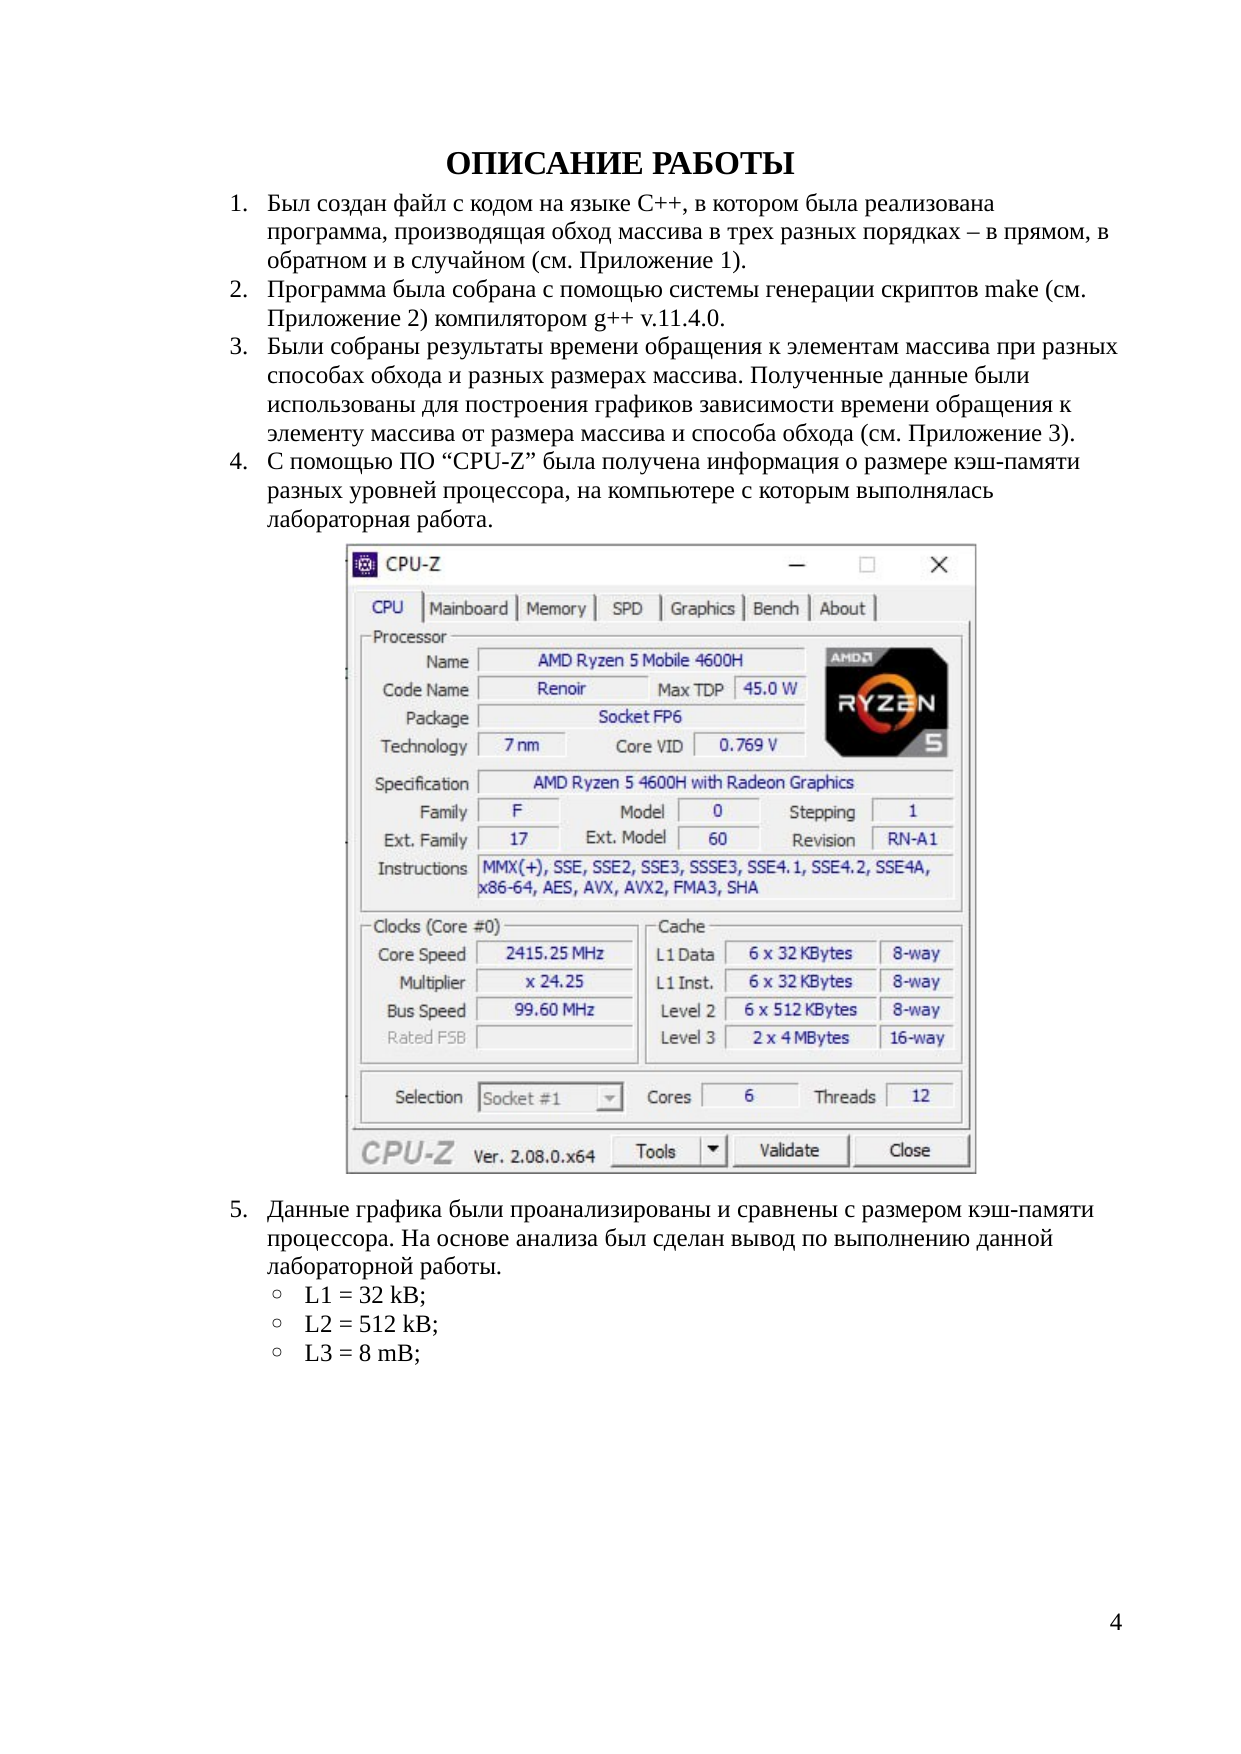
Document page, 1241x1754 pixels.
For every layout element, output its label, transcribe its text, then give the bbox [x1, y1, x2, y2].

list L1 = 32 kB; [267, 1280, 1122, 1309]
list Были собраны результаты времени обращения к элементам массива при разных способах обхода и разных размерах массива. Полученные данные были использованы для построения графиков зависимости времени обращения к элементу массива от размера массива и способа обхода (см. Приложение 3). [229, 331, 1122, 446]
list Программа была собрана с помощью системы генерации скриптов make (см. Приложение 2) компилятором g++ v.11.4.0. [229, 274, 1122, 331]
list процессора. На основе анализа был сделан вывод по выполнению данной [229, 1223, 1122, 1251]
picture [345, 543, 977, 1174]
list L3 = 8 mB; [267, 1338, 1122, 1366]
list Данные графика были проанализированы и сравнены с размером кэш-памяти [229, 1194, 1122, 1223]
list Был создан файл с кодом на языке С++, в котором была реализована программа, производящая обход массива в трех разных порядках – в прямом, в обратном и в случайном (см. Приложение 1). [229, 188, 1122, 274]
subtitle ОПИСАНИЕ РАБОТЫ [118, 143, 1122, 181]
list L2 = 512 kB; [267, 1309, 1122, 1338]
list лабораторной работы. [229, 1251, 1122, 1280]
list С помощью ПО “CPU-Z” была получена информация о размере кэш-памяти разных уровней процессора, на компьютере с которым выполнялась лабораторная работа. [229, 446, 1122, 533]
